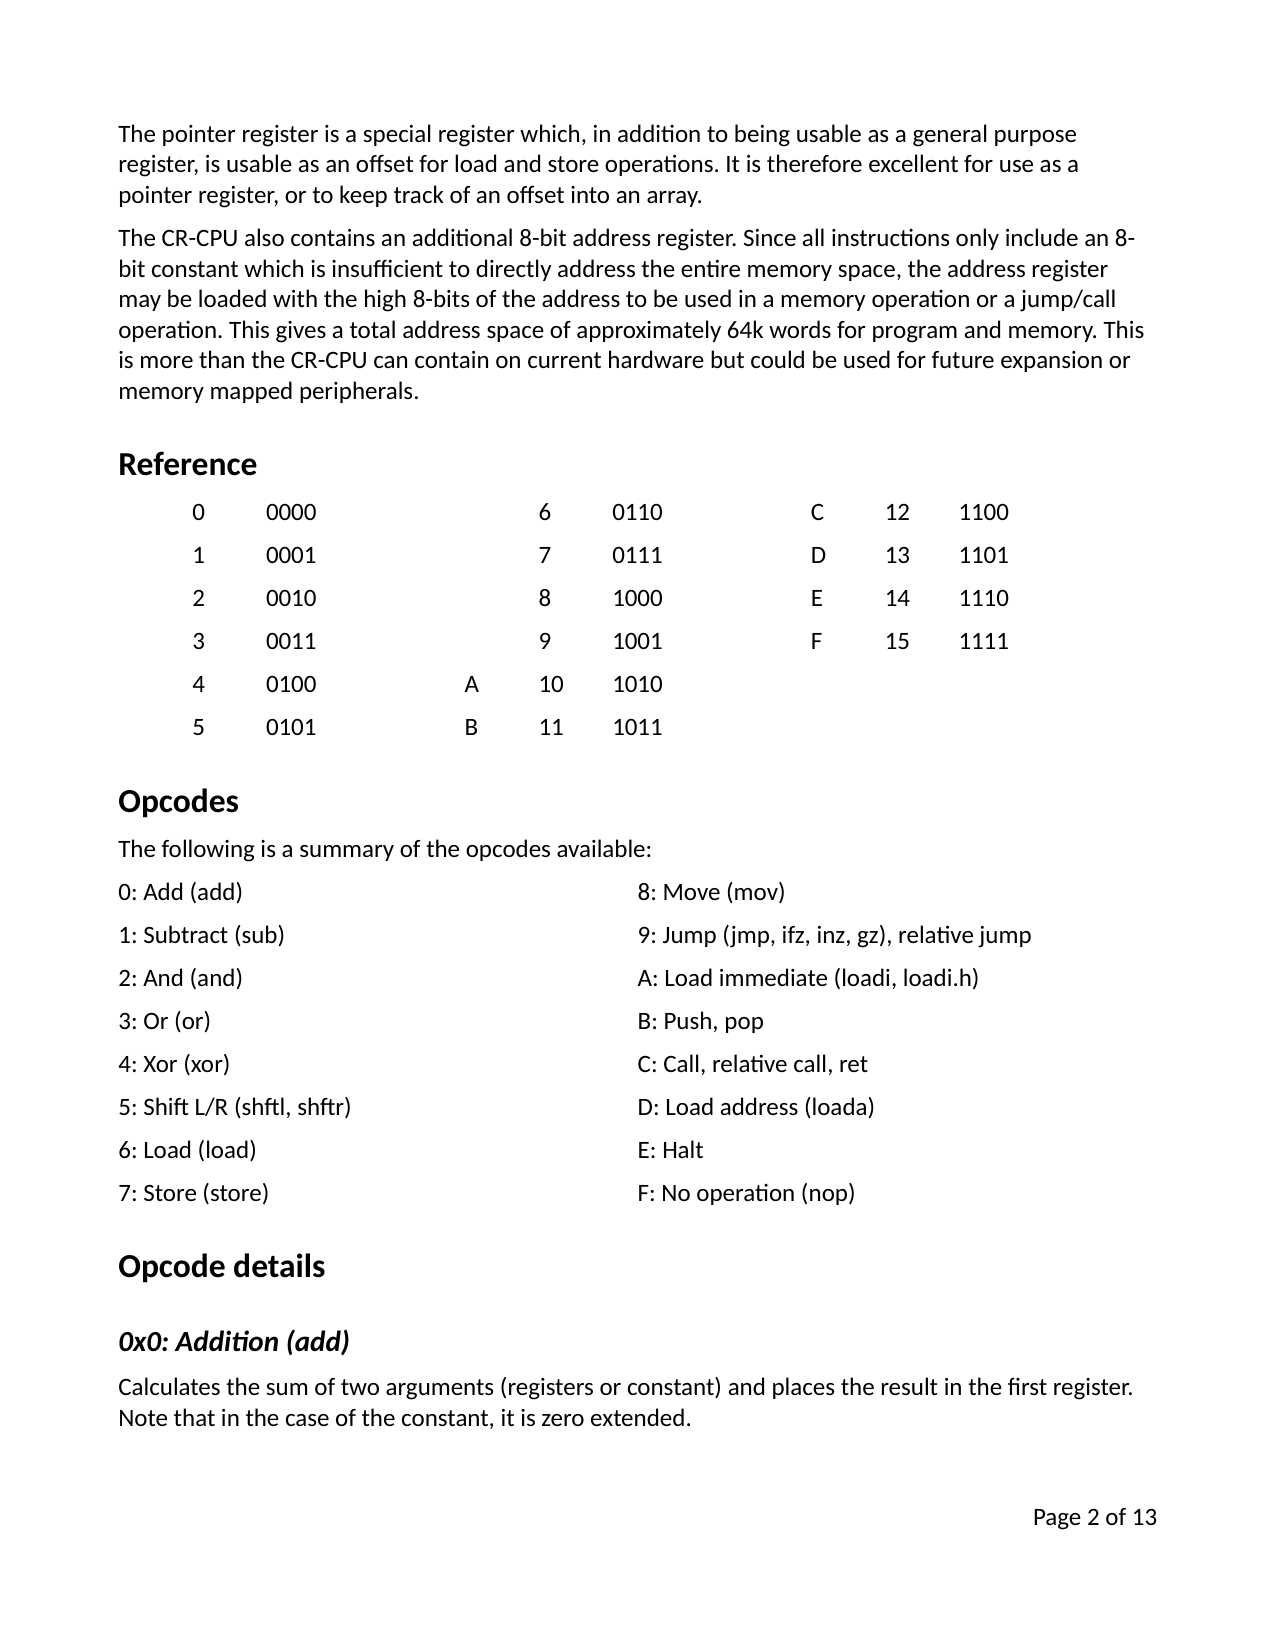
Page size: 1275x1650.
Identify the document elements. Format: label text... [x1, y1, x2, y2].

text F: No operation (nop) [637, 1177, 1157, 1207]
text A: Load immediate (loadi, loadi.h) [637, 962, 1157, 992]
text 5 0101 [118, 711, 464, 742]
text E: Halt [637, 1134, 1157, 1164]
text A 10 1010 [464, 668, 811, 699]
text 7 0111 [464, 539, 811, 570]
text D 13 1101 [811, 539, 1157, 570]
subtitle 0x0: Addition (add) [118, 1323, 1157, 1359]
text 0 0000 [118, 496, 464, 527]
subtitle Opcode details [118, 1245, 1157, 1286]
text B: Push, pop [637, 1005, 1157, 1035]
text 5: Shift L/R (shftl, shftr) [118, 1091, 637, 1121]
text 8 1000 [464, 582, 811, 613]
text 9: Jump (jmp, ifz, inz, gz), relative jump [637, 919, 1157, 949]
text E 14 1110 [811, 582, 1157, 613]
text B 11 1011 [464, 711, 811, 742]
text 1: Subtract (sub) [118, 919, 637, 949]
text The following is a summary of the opcodes available: [118, 833, 1157, 863]
text 4 0100 [118, 668, 464, 699]
text 7: Store (store) [118, 1177, 637, 1207]
text 6: Load (load) [118, 1134, 637, 1164]
text 4: Xor (xor) [118, 1048, 637, 1078]
subtitle Reference [118, 443, 1157, 484]
text 3 0011 [118, 625, 464, 656]
text 8: Move (mov) [637, 876, 1157, 906]
text The pointer register is a special register which, in addition to being usable as a general purpose register, is usable as an offset for load and store operations. It is therefore excellent for use as a pointer register, or to keep track of an offset into an array. [118, 118, 1157, 210]
text C: Call, relative call, ret [637, 1048, 1157, 1078]
text C 12 1100 [811, 496, 1157, 527]
text 2 0010 [118, 582, 464, 613]
text F 15 1111 [811, 625, 1157, 656]
text 0: Add (add) [118, 876, 637, 906]
subtitle Opcodes [118, 779, 1157, 820]
text D: Load address (loada) [637, 1091, 1157, 1121]
text 2: And (and) [118, 962, 637, 992]
text Calculates the sum of two arguments (registers or constant) and places the result in the first register. Note that in the case of the constant, it is zero extended. [118, 1372, 1157, 1433]
text The CR-CPU also contains an additional 8-bit address register. Since all instructions only include an 8-bit constant which is insufficient to directly address the entire memory space, the address register may be loaded with the high 8-bits of the address to be used in a memory operation or a jump/call operation. This gives a total address space of approximately 64k words for program and memory. This is more than the CR-CPU can contain on current hardware but could be used for future expansion or memory mapped peripherals. [118, 222, 1157, 405]
text 9 1001 [464, 625, 811, 656]
text 1 0001 [118, 539, 464, 570]
text 6 0110 [464, 496, 811, 527]
text 3: Or (or) [118, 1005, 637, 1035]
